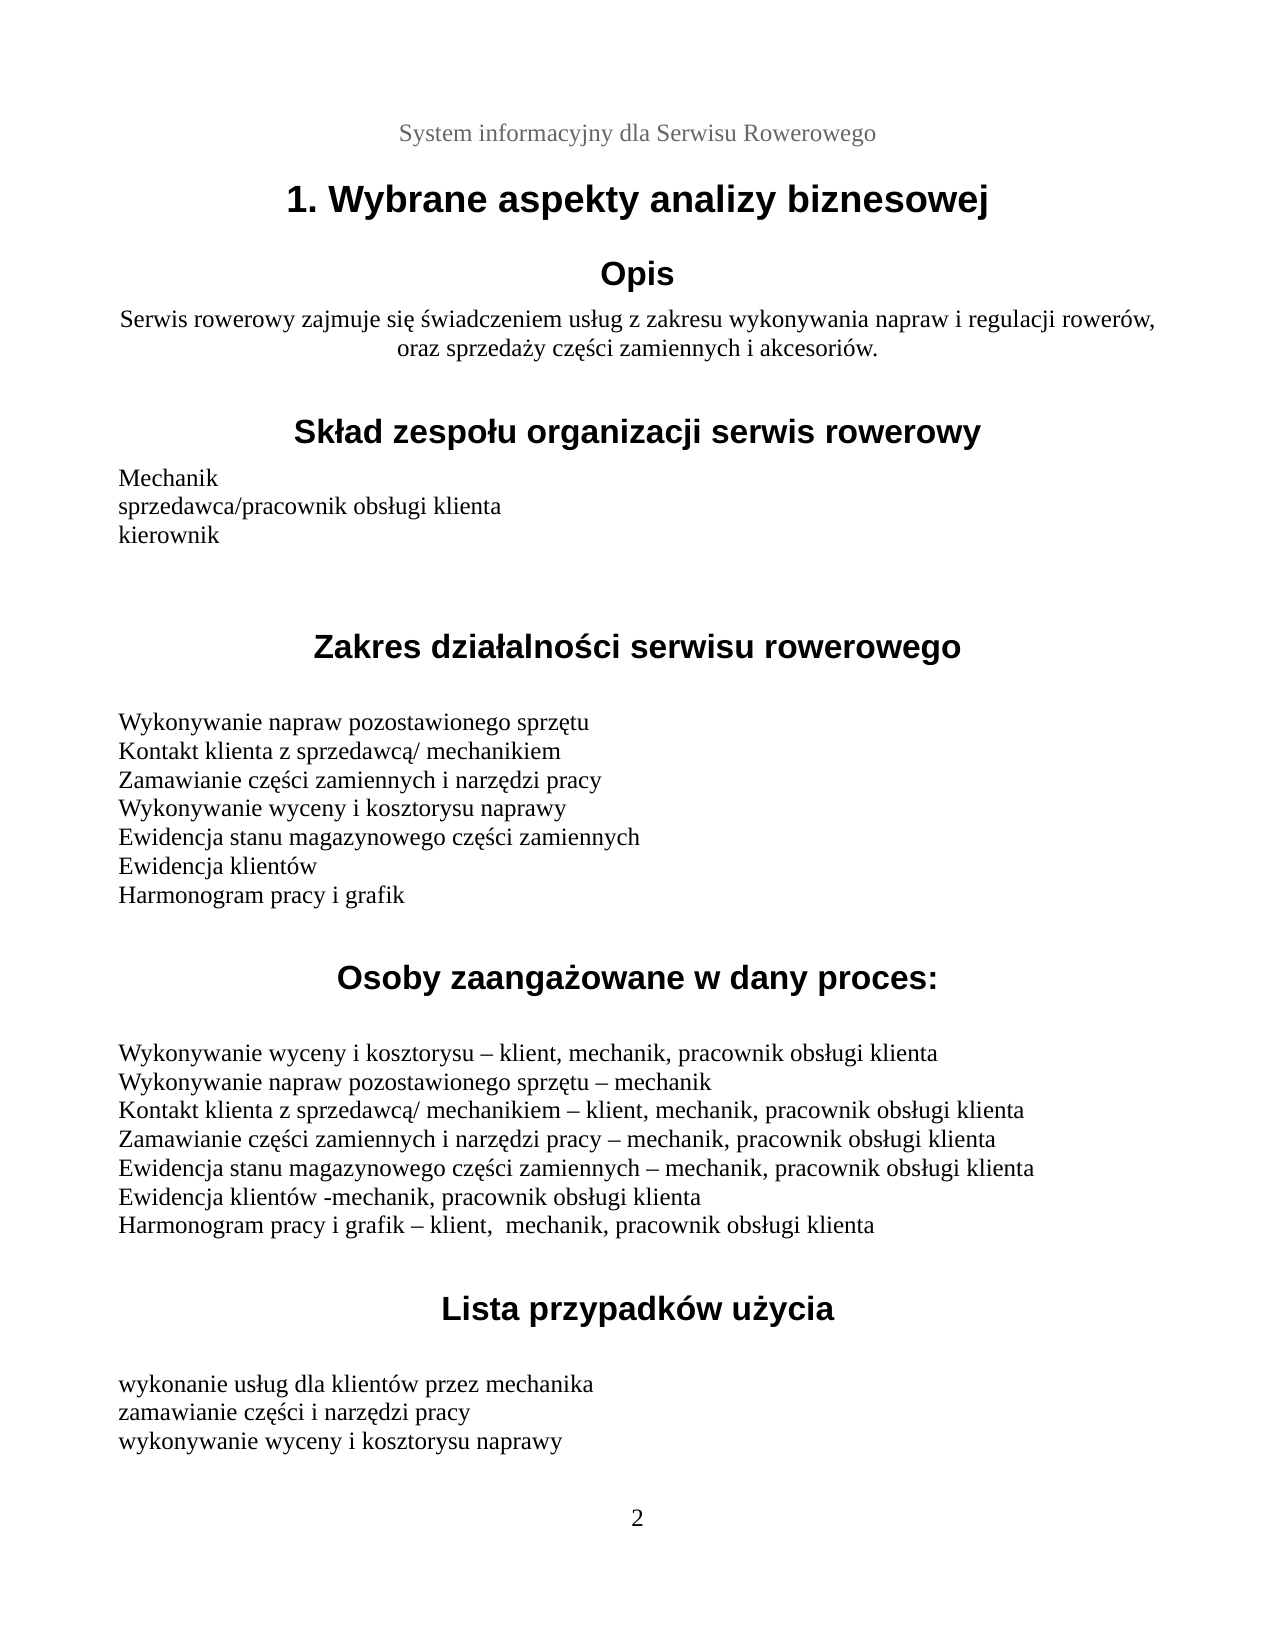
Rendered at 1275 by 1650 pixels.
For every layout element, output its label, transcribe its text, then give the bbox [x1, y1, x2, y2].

text kierownik [118, 520, 1157, 549]
text Ewidencja stanu magazynowego części zamiennych – mechanik, pracownik obsługi klienta [118, 1153, 1157, 1182]
text Harmonogram pracy i grafik [118, 880, 1157, 908]
text Ewidencja klientów -mechanik, pracownik obsługi klienta [118, 1182, 1157, 1210]
text Serwis rowerowy zajmuje się świadczeniem usług z zakresu wykonywania napraw i regulacji rowerów, oraz sprzedaży części zamiennych i akcesoriów. [118, 304, 1157, 362]
subtitle Skład zespołu organizacji serwis rowerowy [118, 412, 1157, 450]
subtitle 1. Wybrane aspekty analizy biznesowej [118, 176, 1157, 220]
text Mechanik [118, 463, 1157, 491]
subtitle Osoby zaangażowane w dany proces: [118, 958, 1157, 997]
text Kontakt klienta z sprzedawcą/ mechanikiem – klient, mechanik, pracownik obsługi klienta [118, 1095, 1157, 1124]
text Wykonywanie wyceny i kosztorysu naprawy [118, 793, 1157, 822]
text Kontakt klienta z sprzedawcą/ mechanikiem [118, 736, 1157, 765]
text Wykonywanie napraw pozostawionego sprzętu [118, 707, 1157, 736]
text Harmonogram pracy i grafik – klient, mechanik, pracownik obsługi klienta [118, 1210, 1157, 1239]
text Wykonywanie wyceny i kosztorysu – klient, mechanik, pracownik obsługi klienta [118, 1038, 1157, 1067]
text sprzedawca/pracownik obsługi klienta [118, 491, 1157, 520]
text Zamawianie części zamiennych i narzędzi pracy – mechanik, pracownik obsługi klienta [118, 1124, 1157, 1153]
text Ewidencja stanu magazynowego części zamiennych [118, 822, 1157, 851]
text Ewidencja klientów [118, 851, 1157, 880]
subtitle Opis [118, 253, 1157, 292]
text zamawianie części i narzędzi pracy [118, 1397, 1157, 1426]
subtitle Lista przypadków użycia [118, 1289, 1157, 1327]
text wykonywanie wyceny i kosztorysu naprawy [118, 1426, 1157, 1455]
text Wykonywanie napraw pozostawionego sprzętu – mechanik [118, 1067, 1157, 1095]
subtitle Zakres działalności serwisu rowerowego [118, 627, 1157, 666]
text wykonanie usług dla klientów przez mechanika [118, 1369, 1157, 1397]
text Zamawianie części zamiennych i narzędzi pracy [118, 765, 1157, 793]
